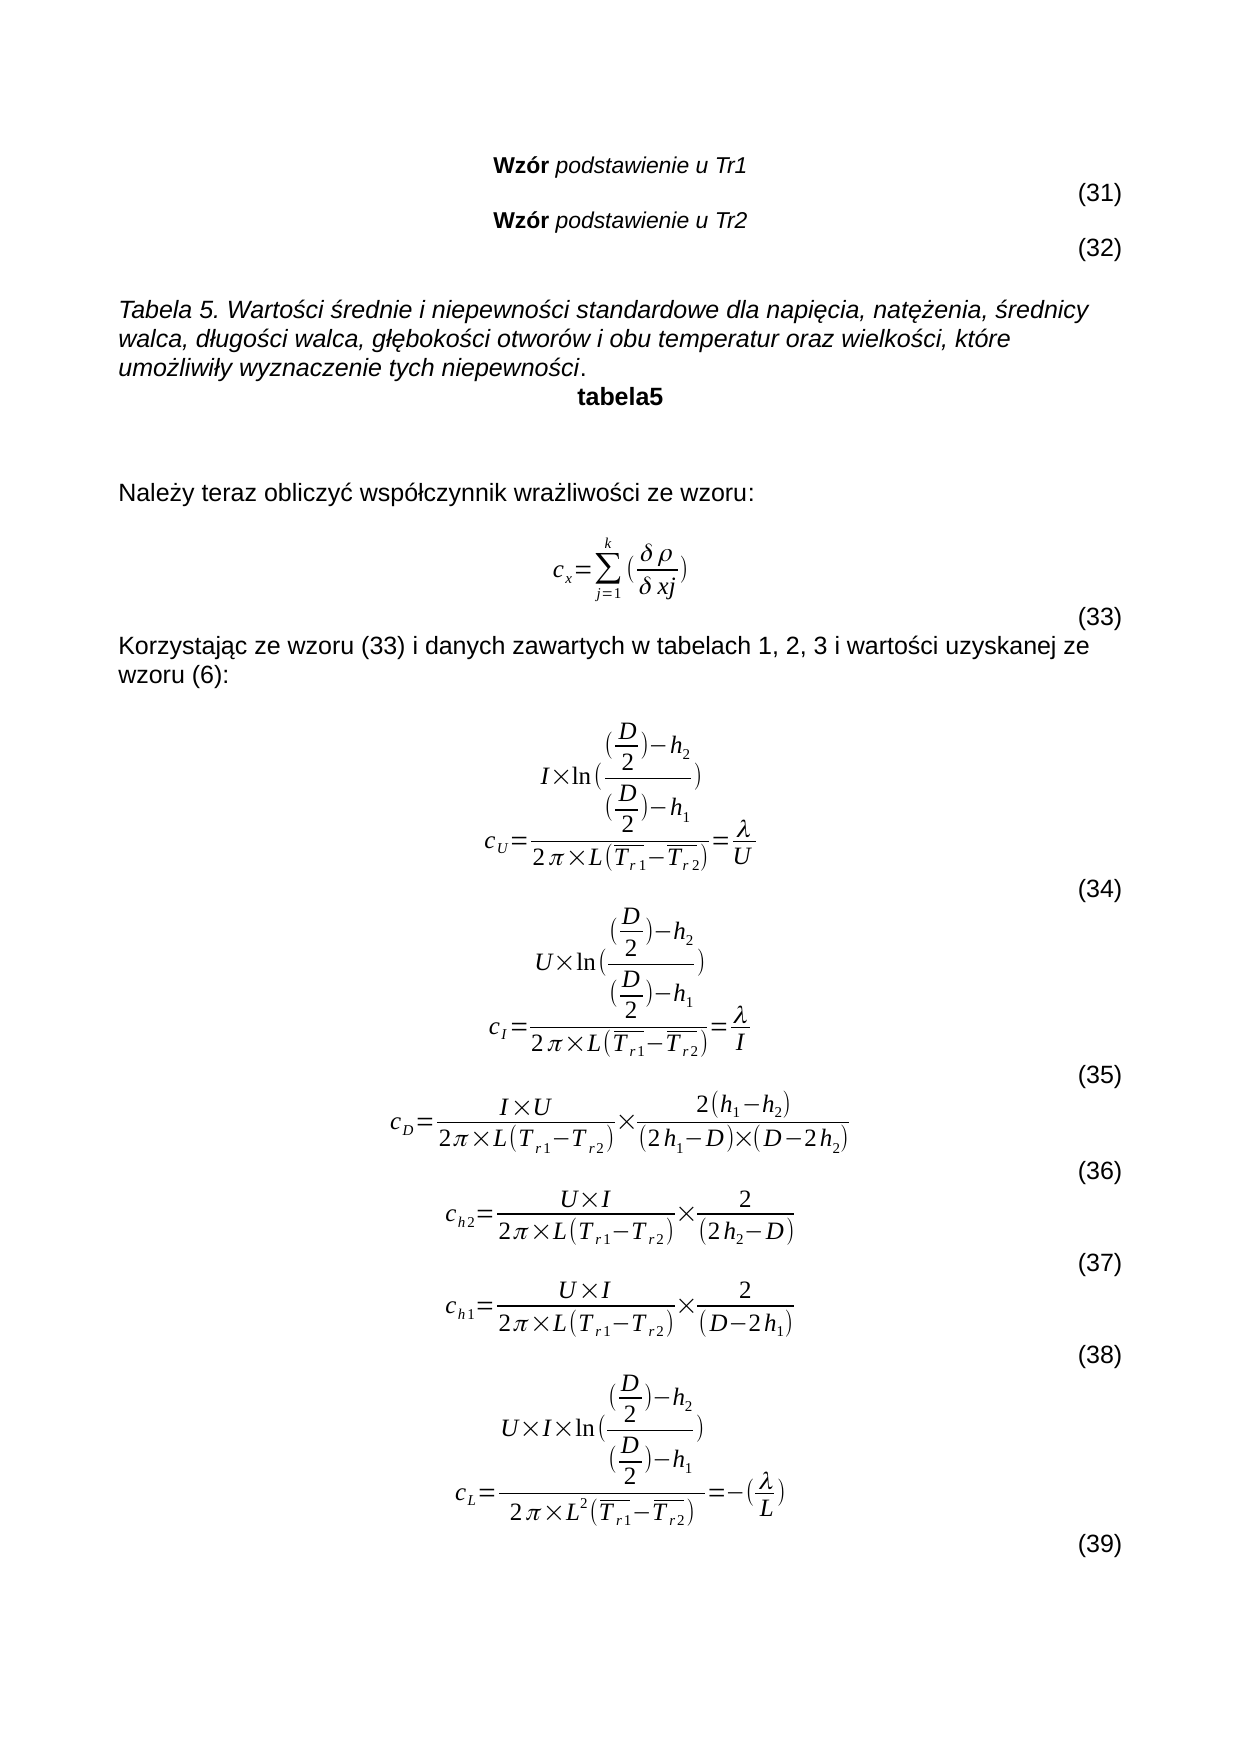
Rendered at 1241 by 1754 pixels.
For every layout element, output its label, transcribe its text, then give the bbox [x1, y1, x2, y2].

text tabela5 [118, 382, 1122, 410]
text (32) [118, 233, 1122, 262]
text (37) [118, 1248, 1122, 1277]
text (31) [118, 178, 1122, 207]
text (35) [118, 1060, 1122, 1089]
text Tabela 5. Wartości średnie i niepewności standardowe dla napięcia, natężenia, średnicy walca, długości walca, głębokości otworów i obu temperatur oraz wielkości, które umożliwiły wyznaczenie tych niepewności. [118, 295, 1122, 382]
text Wzór podstawienie u Tr2 [118, 207, 1122, 233]
text (38) [118, 1340, 1122, 1369]
text (33) [118, 602, 1122, 631]
text Należy teraz obliczyć współczynnik wrażliwości ze wzoru: [118, 477, 1122, 506]
text (36) [118, 1156, 1122, 1185]
text (39) [118, 1529, 1122, 1558]
text (34) [118, 874, 1122, 903]
text Wzór podstawienie u Tr1 [118, 152, 1122, 178]
text Korzystając ze wzoru (33) i danych zawartych w tabelach 1, 2, 3 i wartości uzyskanej ze wzoru (6): [118, 631, 1122, 688]
